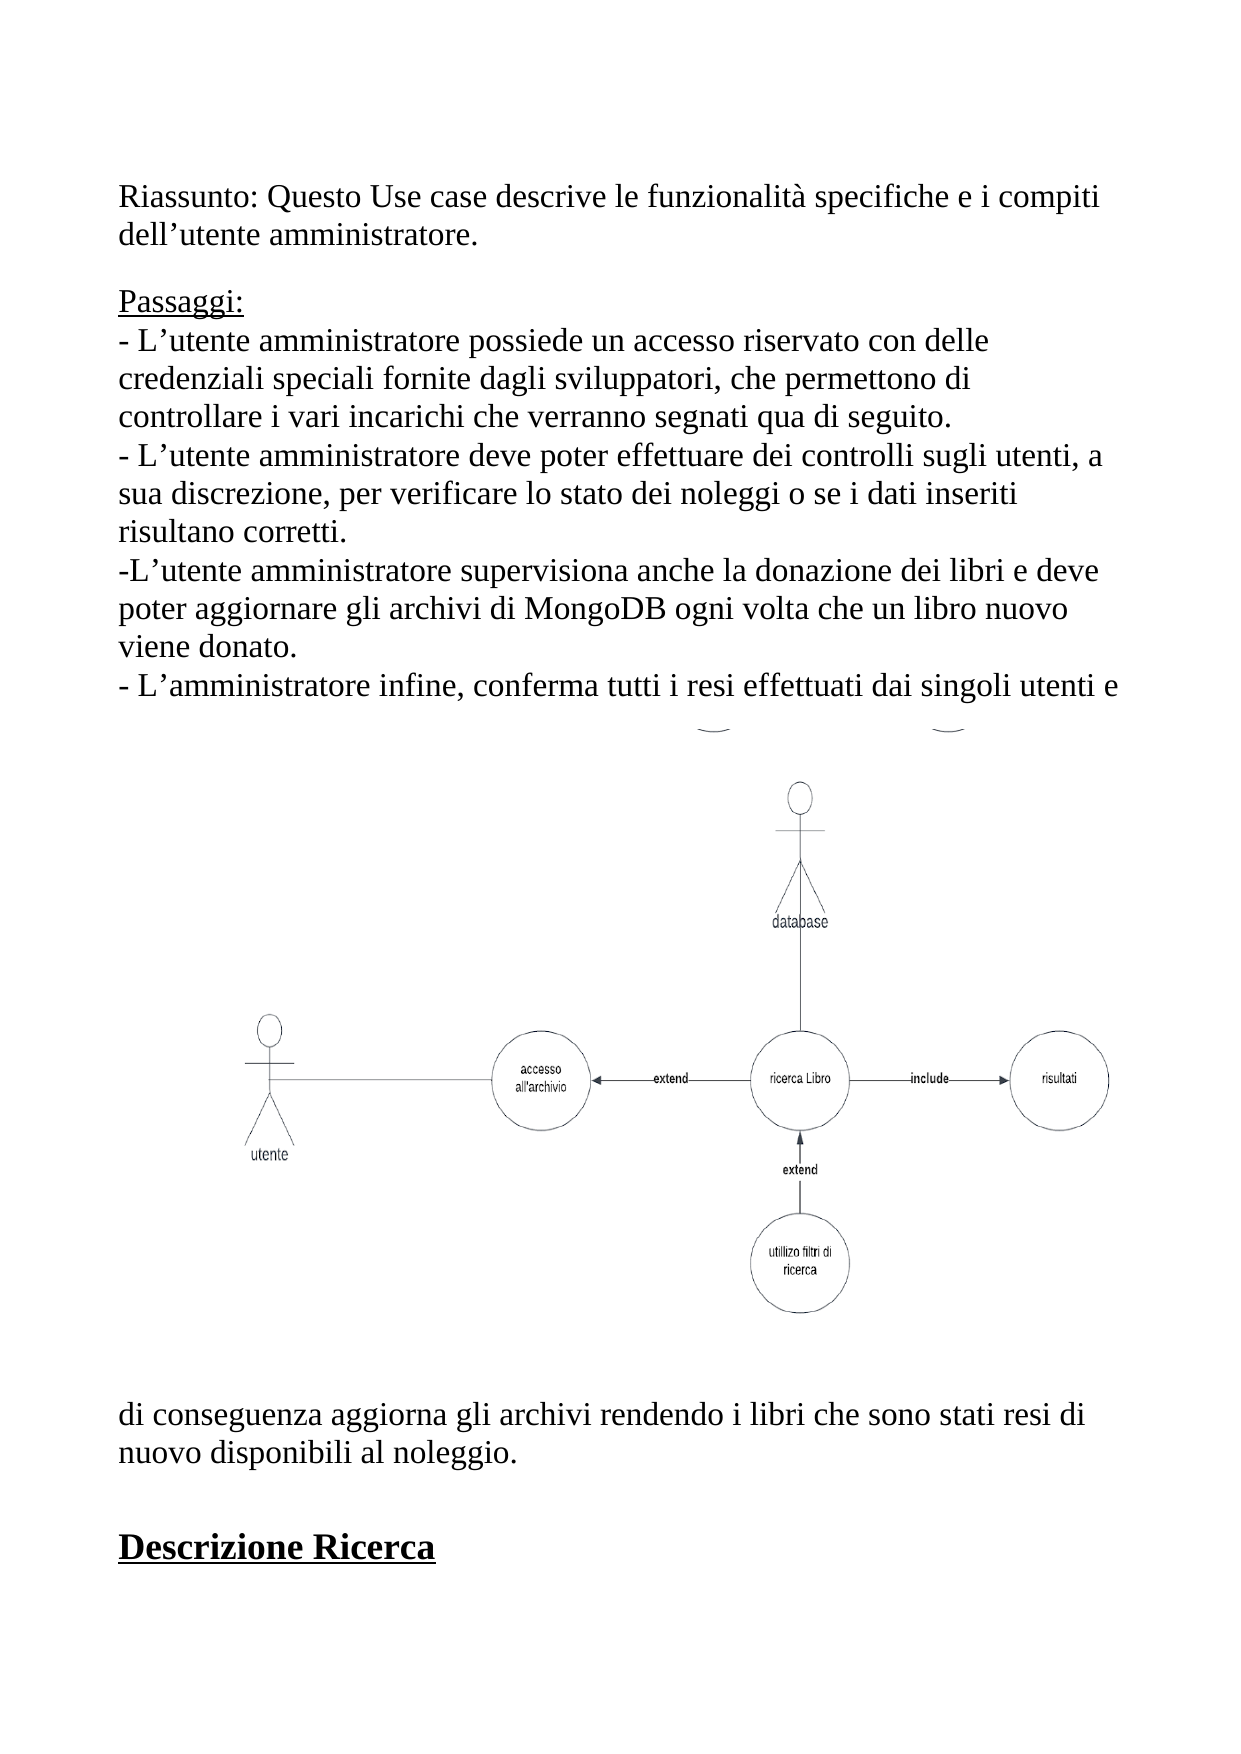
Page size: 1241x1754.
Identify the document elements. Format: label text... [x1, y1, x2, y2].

text Passaggi: [118, 282, 1122, 320]
text Descrizione Ricerca [118, 1524, 1122, 1568]
text -L’utente amministratore supervisiona anche la donazione dei libri e deve poter aggiornare gli archivi di MongoDB ogni volta che un libro nuovo viene donato. [118, 550, 1122, 665]
text Riassunto: Questo Use case descrive le funzionalità specifiche e i compiti dell’utente amministratore. [118, 176, 1122, 253]
text - L’amministratore infine, conferma tutti i resi effettuati dai singoli utenti e [118, 665, 1122, 729]
text - L’utente amministratore possiede un accesso riservato con delle credenziali speciali fornite dagli sviluppatori, che permettono di controllare i vari incarichi che verranno segnati qua di seguito. [118, 320, 1122, 435]
text - L’utente amministratore deve poter effettuare dei controlli sugli utenti, a sua discrezione, per verificare lo stato dei noleggi o se i dati inseriti risultano corretti. [118, 435, 1122, 550]
text di conseguenza aggiorna gli archivi rendendo i libri che sono stati resi di nuovo disponibili al noleggio. [118, 1395, 1122, 1471]
